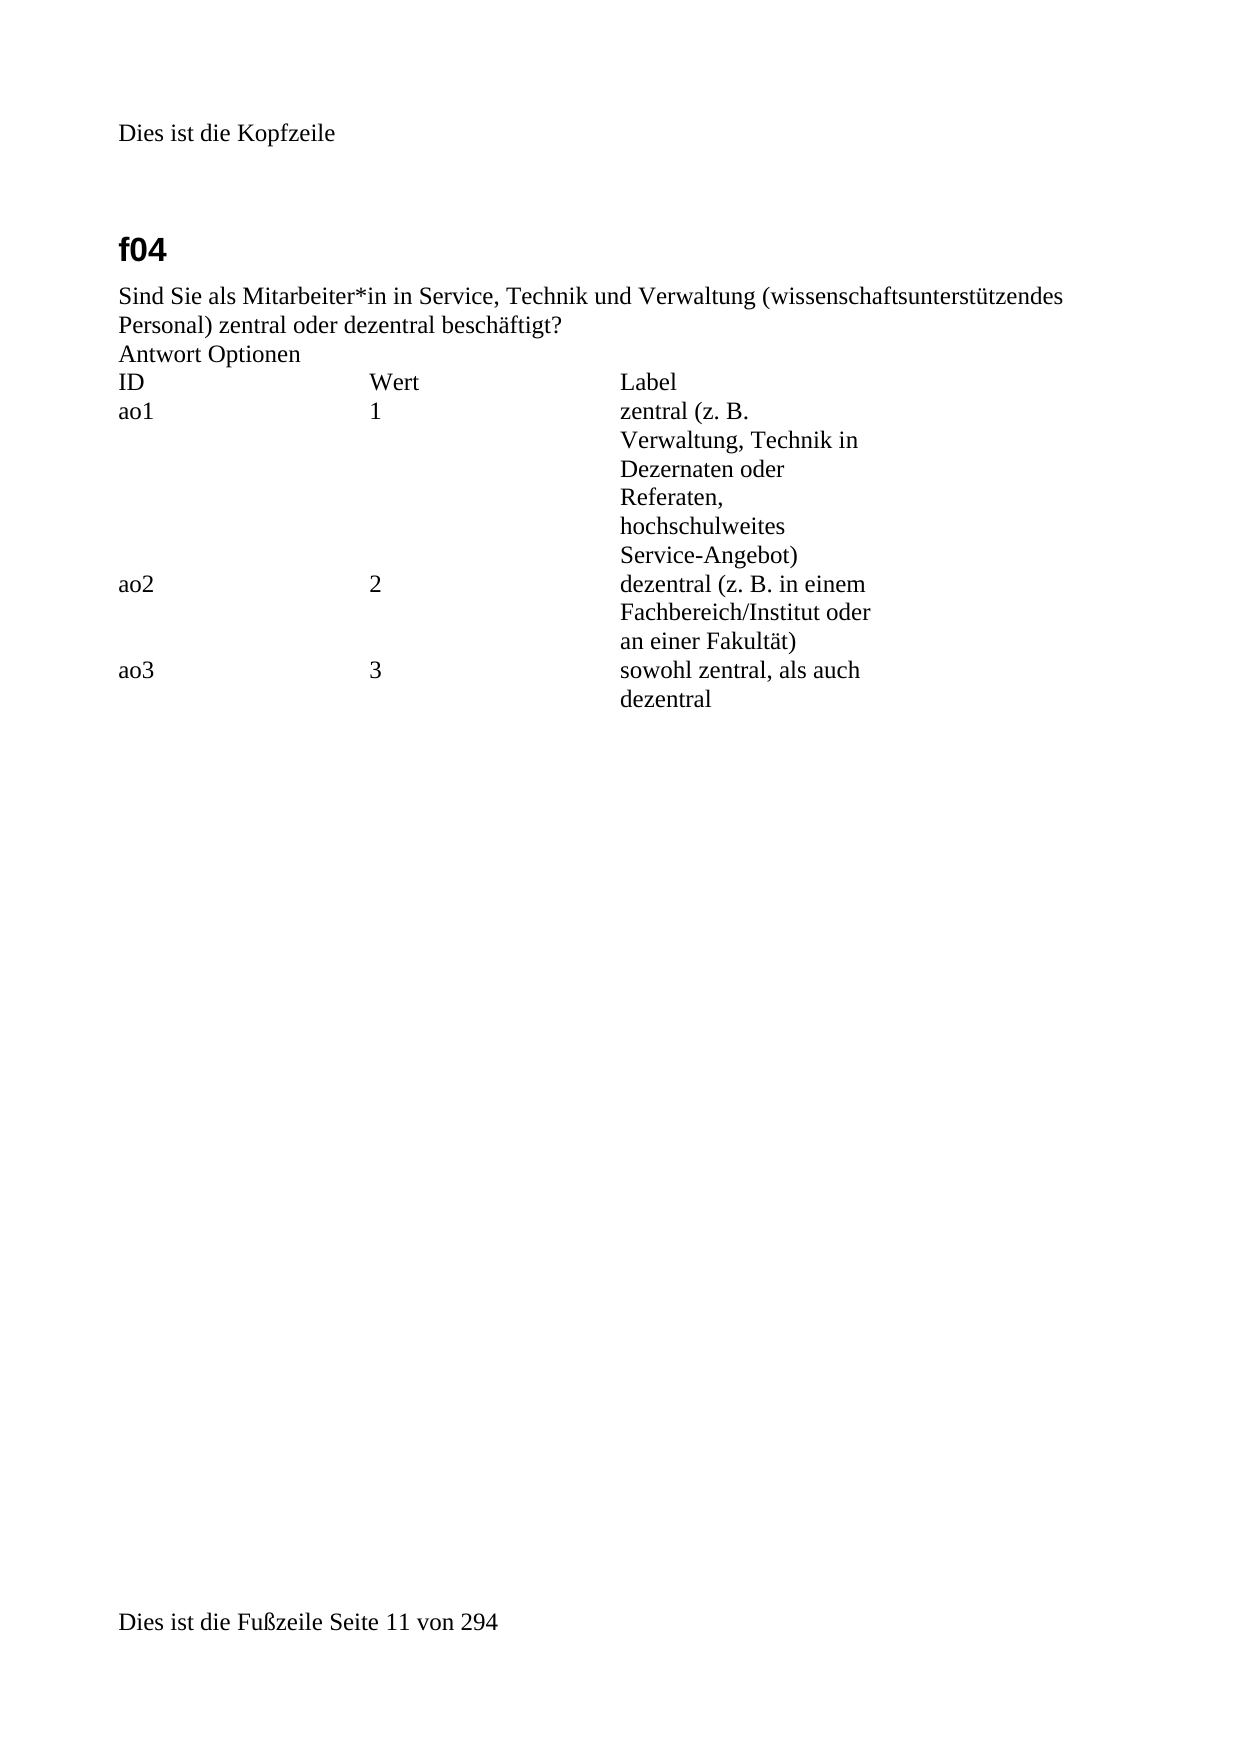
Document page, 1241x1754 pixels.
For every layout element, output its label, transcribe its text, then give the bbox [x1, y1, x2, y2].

table_cell 3 [369, 655, 620, 712]
text Antwort Optionen [118, 339, 1122, 367]
table_header Label [620, 368, 871, 396]
table_cell zentral (z. B. Verwaltung, Technik in Dezernaten oder Referaten, hochschulweites Service-Angebot) [620, 396, 871, 569]
table_cell dezentral (z. B. in einem Fachbereich/Institut oder an einer Fakultät) [620, 569, 871, 655]
table_cell 1 [369, 396, 620, 569]
table_cell sowohl zentral, als auch dezentral [620, 655, 871, 712]
table_cell ao3 [118, 655, 369, 712]
table_cell ao2 [118, 569, 369, 655]
subtitle f04 [118, 230, 1122, 269]
table_header ID [118, 368, 369, 396]
table_header Wert [369, 368, 620, 396]
text Sind Sie als Mitarbeiter*in in Service, Technik und Verwaltung (wissenschaftsunterstützendes Personal) zentral oder dezentral beschäftigt? [118, 281, 1122, 339]
table_cell 2 [369, 569, 620, 655]
table_cell ao1 [118, 396, 369, 569]
